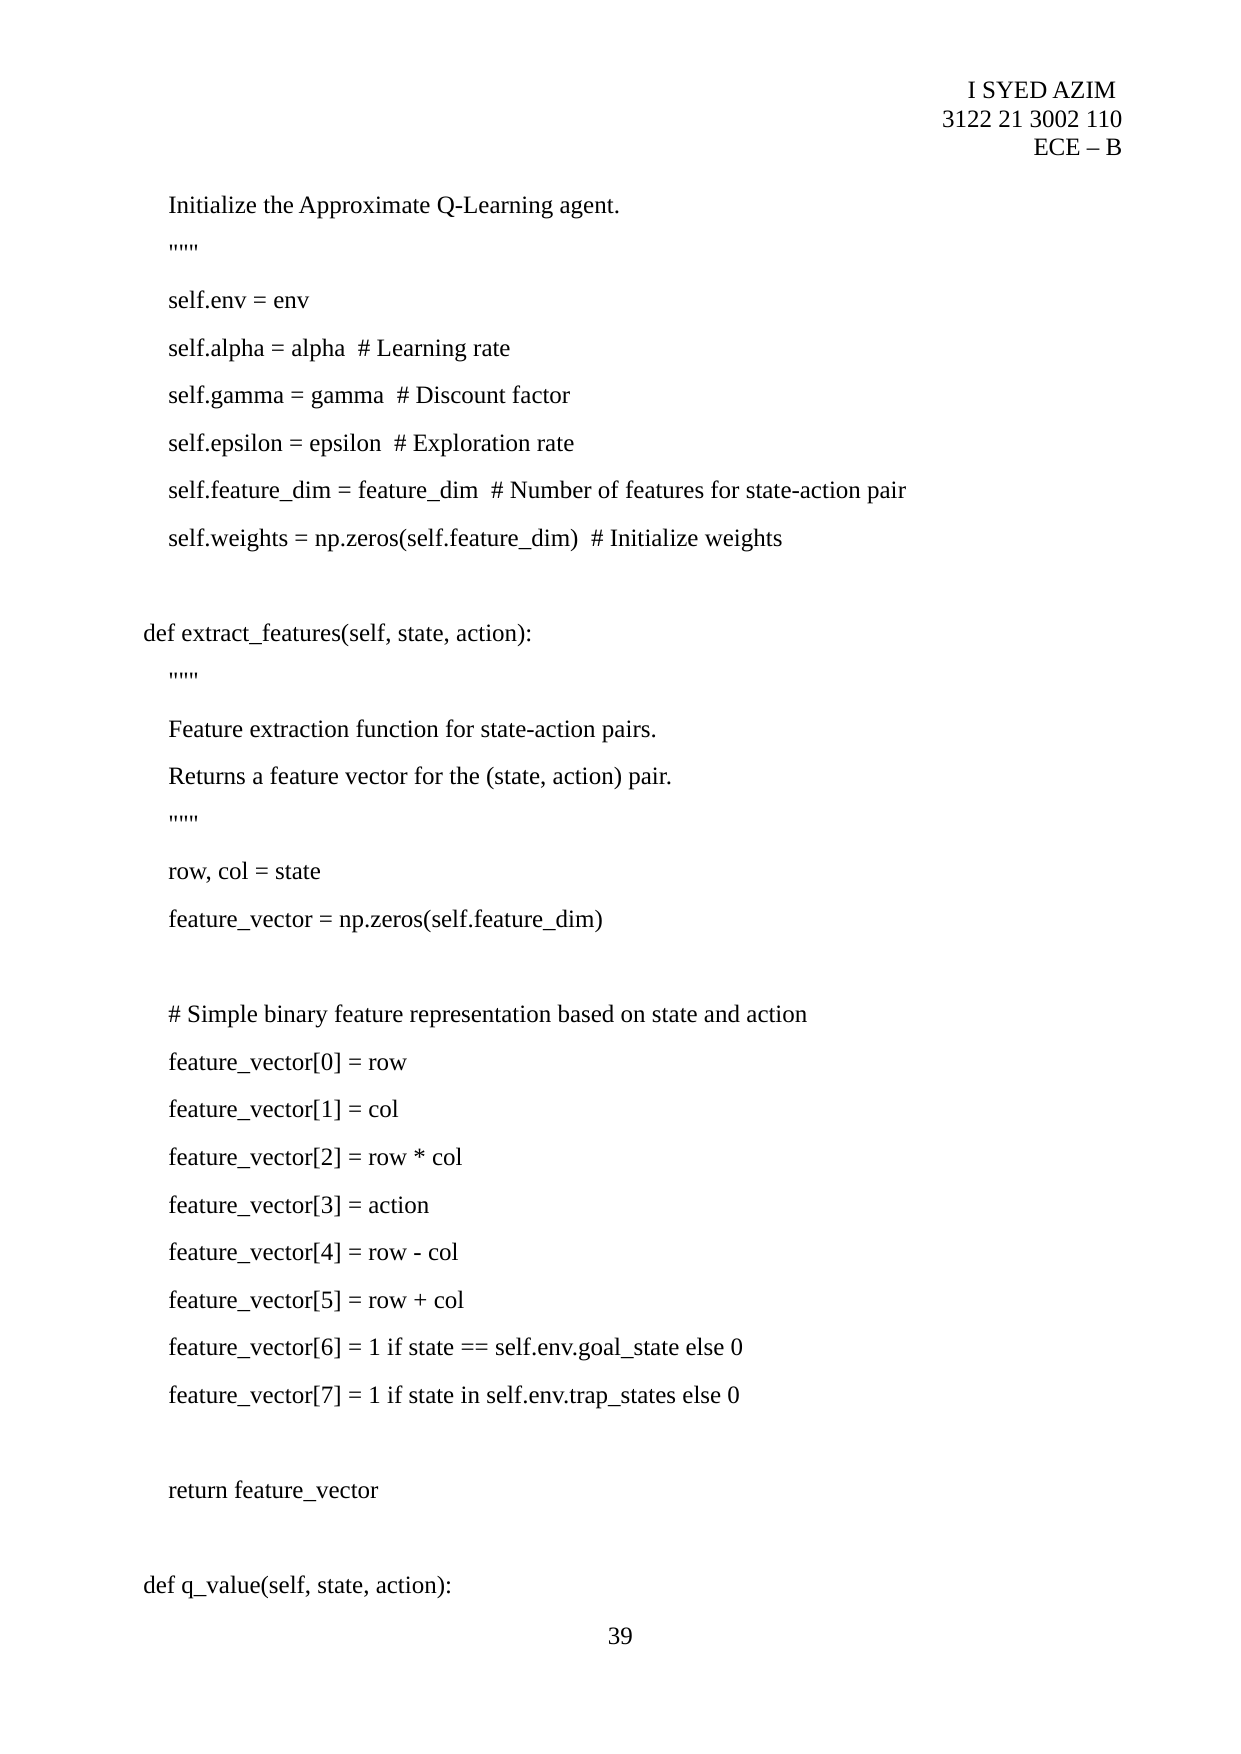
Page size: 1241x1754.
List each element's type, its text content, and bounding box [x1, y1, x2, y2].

text feature_vector[2] = row * col [118, 1142, 1122, 1171]
text def extract_features(self, state, action): [118, 618, 1122, 647]
text feature_vector[5] = row + col [118, 1285, 1122, 1314]
text feature_vector[1] = col [118, 1094, 1122, 1123]
text # Simple binary feature representation based on state and action [118, 999, 1122, 1028]
text self.weights = np.zeros(self.feature_dim) # Initialize weights [118, 523, 1122, 552]
text feature_vector[0] = row [118, 1047, 1122, 1076]
text """ [118, 809, 1122, 838]
text row, col = state [118, 856, 1122, 885]
text feature_vector = np.zeros(self.feature_dim) [118, 904, 1122, 933]
text self.epsilon = epsilon # Exploration rate [118, 428, 1122, 457]
text Returns a feature vector for the (state, action) pair. [118, 761, 1122, 790]
text feature_vector[7] = 1 if state in self.env.trap_states else 0 [118, 1380, 1122, 1409]
text self.feature_dim = feature_dim # Number of features for state-action pair [118, 476, 1122, 504]
text feature_vector[6] = 1 if state == self.env.goal_state else 0 [118, 1332, 1122, 1361]
text Initialize the Approximate Q-Learning agent. [118, 190, 1122, 219]
text """ [118, 666, 1122, 695]
text def q_value(self, state, action): [118, 1571, 1122, 1599]
text feature_vector[4] = row - col [118, 1237, 1122, 1266]
text return feature_vector [118, 1475, 1122, 1504]
text Feature extraction function for state-action pairs. [118, 714, 1122, 742]
text self.gamma = gamma # Discount factor [118, 380, 1122, 409]
text """ [118, 238, 1122, 266]
text feature_vector[3] = action [118, 1190, 1122, 1218]
text self.env = env [118, 285, 1122, 314]
text self.alpha = alpha # Learning rate [118, 333, 1122, 362]
